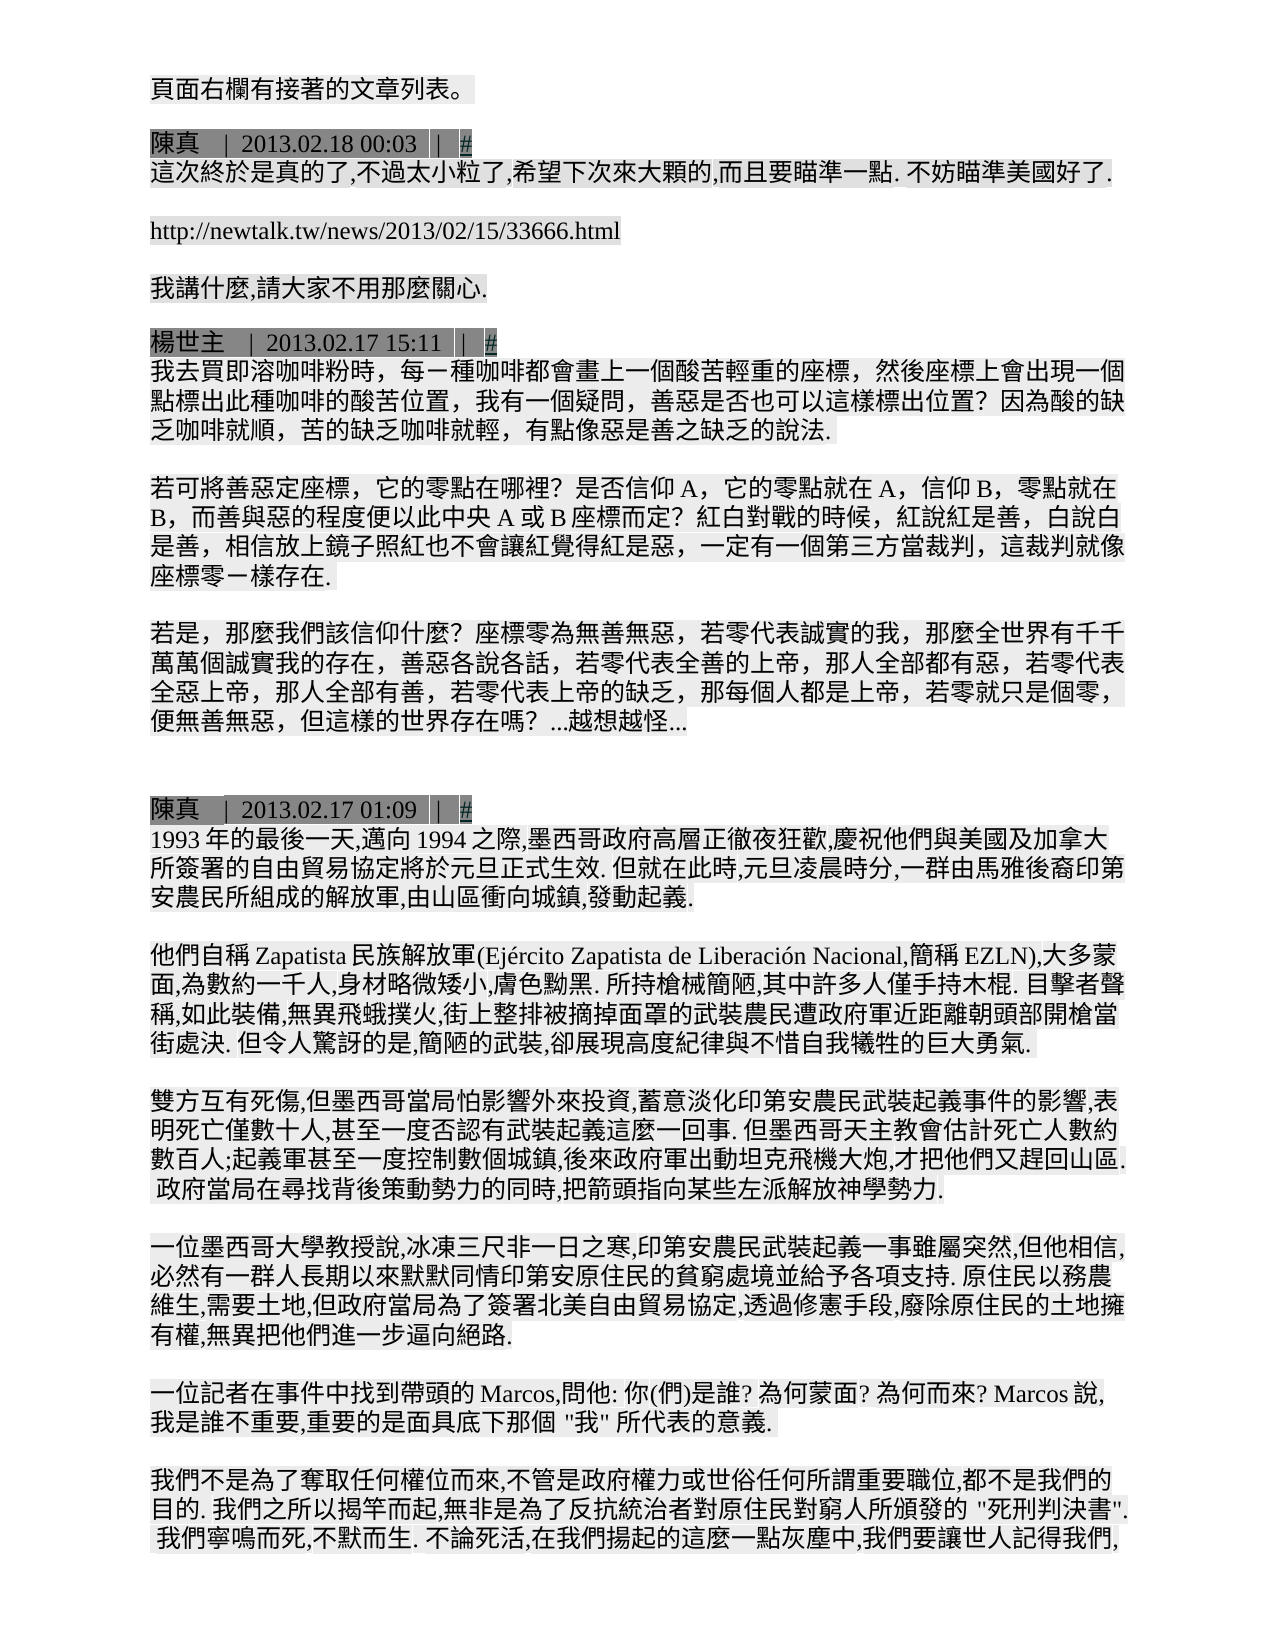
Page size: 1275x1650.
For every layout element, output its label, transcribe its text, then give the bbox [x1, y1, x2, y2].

text 這次終於是真的了,不過太小粒了,希望下次來大顆的,而且要瞄準一點. 不妨瞄準美國好了. http://newtalk.tw/news/2013/02/15/33666.html 我講什麼,請大家不用那麼關心. [150, 158, 1125, 303]
text 1993年的最後一天,邁向1994之際,墨西哥政府高層正徹夜狂歡,慶祝他們與美國及加拿大所簽署的自由貿易協定將於元旦正式生效. 但就在此時,元旦凌晨時分,一群由馬雅後裔印第安農民所組成的解放軍,由山區衝向城鎮,發動起義. 他們自稱Zapatista民族解放軍(Ejército Zapatista de Liberación Nacional,簡稱EZLN),大多蒙面,為數約一千人,身材略微矮小,膚色黝黑. 所持槍械簡陋,其中許多人僅手持木棍. 目擊者聲稱,如此裝備,無異飛蛾撲火,街上整排被摘掉面罩的武裝農民遭政府軍近距離朝頭部開槍當街處決. 但令人驚訝的是,簡陋的武裝,卻展現高度紀律與不惜自我犧牲的巨大勇氣. 雙方互有死傷,但墨西哥當局怕影響外來投資,蓄意淡化印第安農民武裝起義事件的影響,表明死亡僅數十人,甚至一度否認有武裝起義這麼一回事. 但墨西哥天主教會估計死亡人數約數百人;起義軍甚至一度控制數個城鎮,後來政府軍出動坦克飛機大炮,才把他們又趕回山區. 政府當局在尋找背後策動勢力的同時,把箭頭指向某些左派解放神學勢力. 一位墨西哥大學教授說,冰凍三尺非一日之寒,印第安農民武裝起義一事雖屬突然,但他相信,必然有一群人長期以來默默同情印第安原住民的貧窮處境並給予各項支持. 原住民以務農維生,需要土地,但政府當局為了簽署北美自由貿易協定,透過修憲手段,廢除原住民的土地擁有權,無異把他們進一步逼向絕路. 一位記者在事件中找到帶頭的Marcos,問他: 你(們)是誰? 為何蒙面? 為何而來? Marcos說,我是誰不重要,重要的是面具底下那個 "我" 所代表的意義. 我們不是為了奪取任何權位而來,不管是政府權力或世俗任何所謂重要職位,都不是我們的目的. 我們之所以揭竿而起,無非是為了反抗統治者對原住民對窮人所頒發的 "死刑判決書". 我們寧鳴而死,不默而生. 不論死活,在我們揚起的這麼一點灰塵中,我們要讓世人記得我們,記住我們所曾經承受的痛苦. 他還說,我們不光要生存,而且也到了這樣一個時機,是該重新把 "尊嚴" 這個概念放回生命之中的時刻了. 尊嚴並不僅僅是一種放在你腦袋裏你能懂能理解的東西,更是一種做為一個 "人" 應具有的本質,充塞在你的胸懷之中與生命同呼吸共生死的狀態. 十天的戰鬥中,因地處偏遠,事發當下少有國際媒體能趕到現場,因此也沒有太多當時的影像留存.底下應是當年片段,大約三分鐘處出現marcos的談話. http://globalisethis.wordpress.com/2009/10/04/from-fleas-to-swarm-media-and-the-zapatista-movement-transformation/ youtube上也有一些當年影像,例如底下,約第五分鐘處有marcos有關於歷史與過去現在與未來及尊嚴等等的一些談話: http://www.youtube.com/watch?v=JFfpQEnrIAw 我所知不多,若我沒搞錯,這場起義持續僅十多天. 有位研究者說,在這之後,EZLN 就改採非暴力至今. 一位記者說,因為 marcos的文采動人,語言從此取代了槍炮. 周星馳的西遊降魔不是用兒歌三百首伏妖嗎? marcos有時也差不多,他是寫童詩講童話故事. 二十年來,透過其書信訪談還有一些很奇怪不知誰轉來 marcos寫的 email,我對他的某些想法或許有些了解. marcos似乎相信惡本身具有一種自我欺瞞與自我毀滅本質,當一種惡十分強大,強大到簡直就是所向無敵時,那我們其實什麼也不用做,只要找來一面鏡子,就能讓邪惡現出原形而瓦解. 他似乎很喜歡使用 "鏡子" 這個隱喻,雖然每次對這隱喻的闡釋常有不同,鏡子本身究竟是惡或善很難說,也許無善無惡,你若是好人呢,照鏡子就會看到一個好人,要是您是個混蛋,自然就會照到一個混蛋. 鏡子照妖也照善,照美也照醜. 在一篇叫 "獅子與鏡子" 的童話故事中,marcos說,獅子很強,世上無一生物可與之匹敵,不過沒關係,我們只要找來一面鏡子,就能騙過獅子,讓獅子打敗自己. 邪惡是否具有馬克思所設想的那樣一種自我毀滅性我不知道 (其實也不太認同),不過,我倒是很能認同 "邪惡根本不存在" 的某種神學想法,就如奧古斯丁所說: "一切的存在都是善." 他相信,上帝既然創造一切存在,祂怎麼可能創造邪惡呢? 這意思是說,邪惡並非一種實存,而是一種缺乏. 比方說到了月底,我口袋裏經常沒錢,口袋沒錢的意思就是口袋裏沒有錢,而不是說我的口袋裏有個 "東西" 叫 "沒有錢". "錢" 是我想要的(那當然),當我沒有錢時,意味著我缺乏錢,而不是意味著我有著一個跟 "錢" 相反的 "東西" 叫 "沒有錢". 善惡也一樣,邪惡就是缺乏善,而不是有個東西叫做惡,就如黑暗並不是一種顏色,黑暗什麼也不是,它只是一種缺乏光的狀態,當 "光" 出現,黑暗便消失無蹤. 你進入一片漆黑的房裏把燈打開,房間就亮了,這時你問 "剛才那些黑暗呢?" 我只能告訴你 "黑暗根本不存在",它並沒有被光趕出門外,因此你出門去找應該也找不到,也許你連說 "黑暗消失了" 似乎都不太對,一個根本不存在的東西怎麼會消失呢? 倒是應該說 "光回來了". 也許鏡子就有這種本事,讓善惡現出它應有的原形,讓惡意識到自身的缺乏,它什麼也不是. 我們大概也不可能打敗一個根本不存在的東西,而只能在 "存在" 的東西上下工夫. [150, 825, 1125, 1554]
text 楊世主 | 2013.02.17 15:11 | # [150, 328, 1125, 357]
text 陳真 | 2013.02.18 00:03 | # [150, 129, 1125, 158]
text 陳真 | 2013.02.17 01:09 | # [150, 795, 1125, 825]
text 我去買即溶咖啡粉時，每ㄧ種咖啡都會畫上一個酸苦輕重的座標，然後座標上會出現一個點標出此種咖啡的酸苦位置，我有一個疑問，善惡是否也可以這樣標出位置？因為酸的缺乏咖啡就順，苦的缺乏咖啡就輕，有點像惡是善之缺乏的說法. 若可將善惡定座標，它的零點在哪裡？是否信仰A，它的零點就在A，信仰B，零點就在B，而善與惡的程度便以此中央A或B座標而定？紅白對戰的時候，紅說紅是善，白說白是善，相信放上鏡子照紅也不會讓紅覺得紅是惡，一定有一個第三方當裁判，這裁判就像座標零ㄧ樣存在. 若是，那麼我們該信仰什麼？座標零為無善無惡，若零代表誠實的我，那麼全世界有千千萬萬個誠實我的存在，善惡各說各話，若零代表全善的上帝，那人全部都有惡，若零代表全惡上帝，那人全部有善，若零代表上帝的缺乏，那每個人都是上帝，若零就只是個零，便無善無惡，但這樣的世界存在嗎？...越想越怪... [150, 357, 1125, 736]
text 頁面右欄有接著的文章列表。 [150, 75, 1125, 104]
